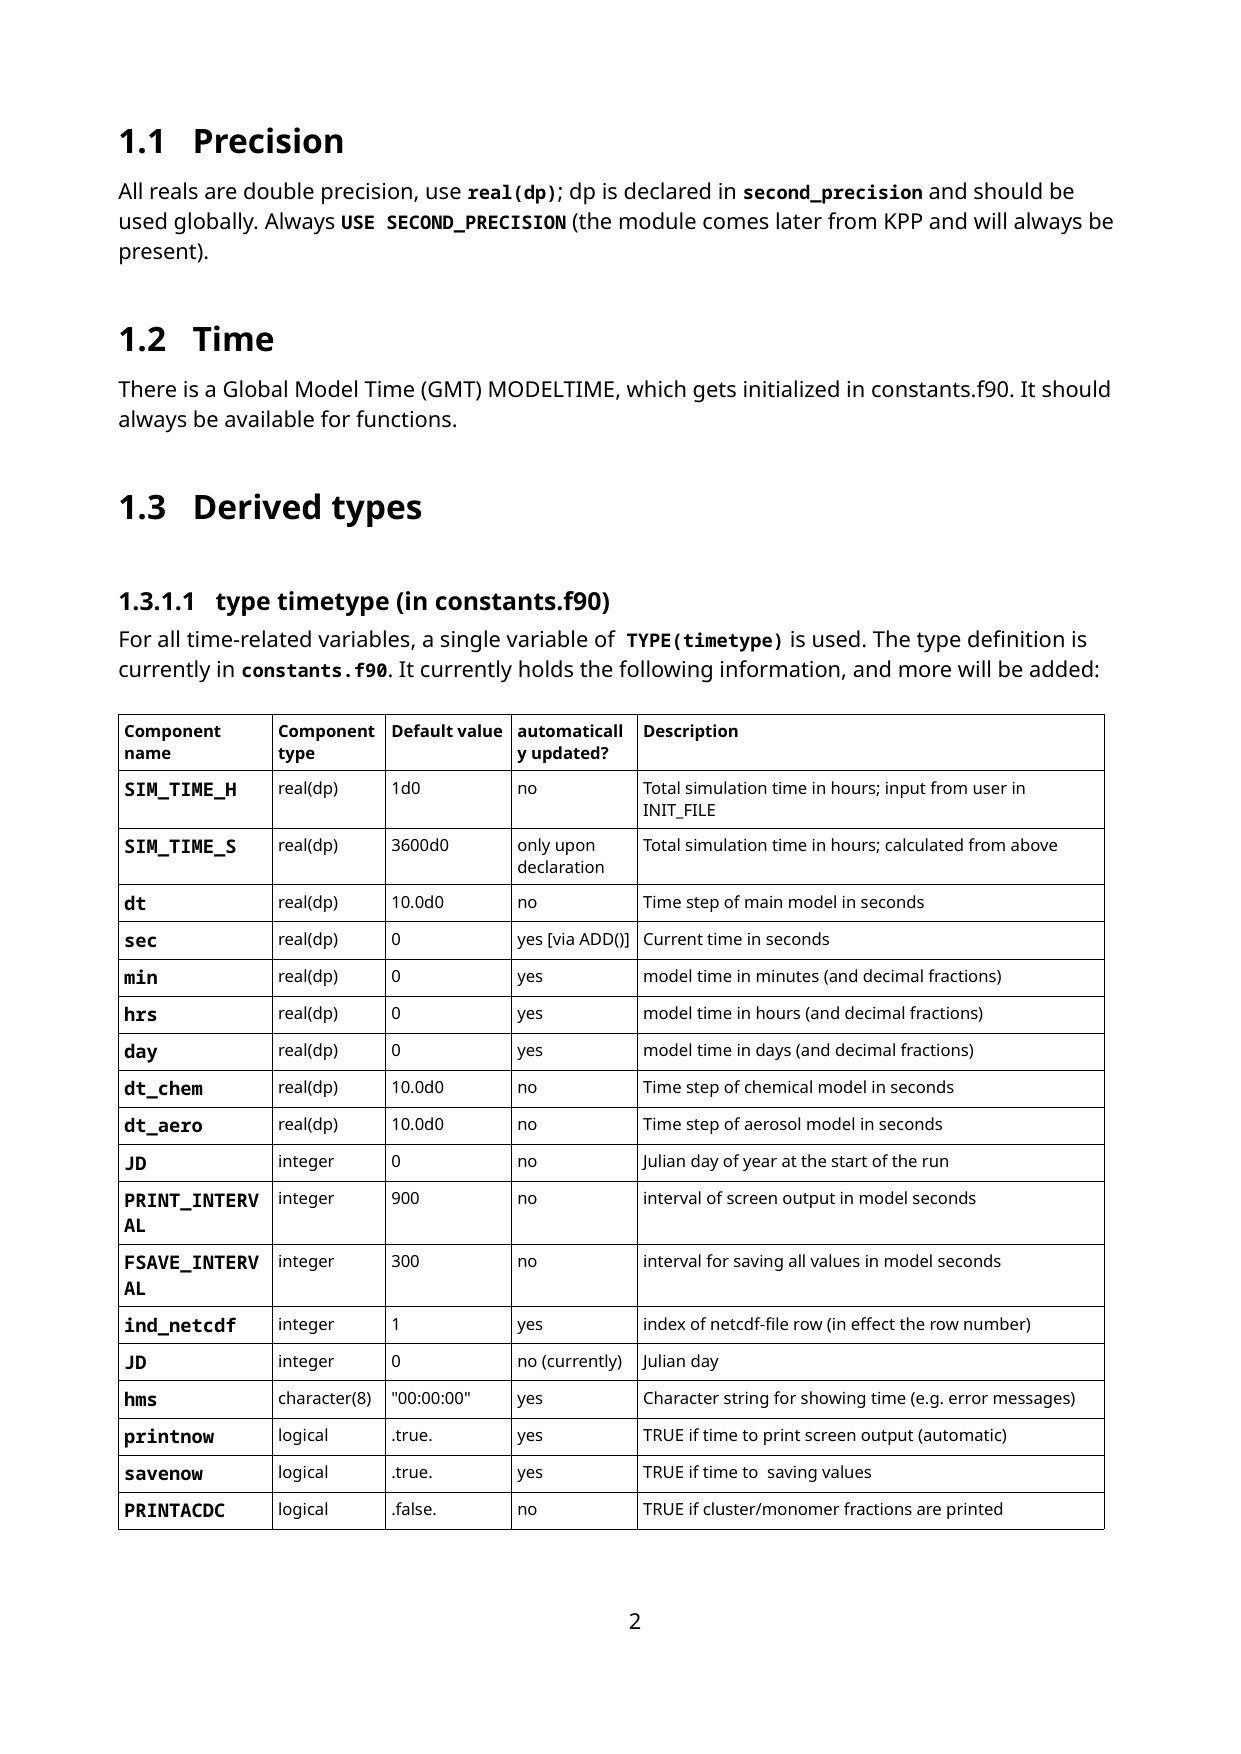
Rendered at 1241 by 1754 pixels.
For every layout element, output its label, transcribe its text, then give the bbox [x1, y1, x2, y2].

subtitle Derived types [118, 484, 1122, 529]
table_cell 3600d0 [386, 829, 511, 884]
table_cell yes [512, 960, 637, 996]
table_header Component name [119, 715, 272, 770]
table_cell SIM_TIME_S [119, 829, 272, 884]
table_cell Character string for showing time (e.g. error messages) [638, 1381, 1104, 1417]
table_cell no (currently) [512, 1344, 637, 1380]
table_cell real(dp) [273, 885, 385, 921]
subtitle type timetype (in constants.f90) [118, 584, 1122, 618]
table_cell model time in minutes (and decimal fractions) [638, 960, 1104, 996]
table_cell sec [119, 922, 272, 958]
table_cell 0 [386, 1145, 511, 1181]
table_cell real(dp) [273, 1071, 385, 1107]
table_cell Total simulation time in hours; calculated from above [638, 829, 1104, 884]
table_cell real(dp) [273, 997, 385, 1033]
table_cell TRUE if cluster/monomer fractions are printed [638, 1493, 1104, 1529]
table_cell Julian day [638, 1344, 1104, 1380]
table_cell interval of screen output in model seconds [638, 1182, 1104, 1244]
table_cell savenow [119, 1456, 272, 1492]
table_cell PRINT_INTERVAL [119, 1182, 272, 1244]
table_cell Julian day of year at the start of the run [638, 1145, 1104, 1181]
subtitle Precision [118, 118, 1122, 164]
table_cell real(dp) [273, 1034, 385, 1070]
table_cell no [512, 885, 637, 921]
table_header automatically updated? [512, 715, 637, 770]
table_cell integer [273, 1307, 385, 1343]
table_cell yes [512, 997, 637, 1033]
table_cell no [512, 1108, 637, 1144]
table_cell dt [119, 885, 272, 921]
table_cell no [512, 771, 637, 827]
table_cell yes [512, 1307, 637, 1343]
table_cell JD [119, 1145, 272, 1181]
table_cell .true. [386, 1456, 511, 1492]
table_cell 900 [386, 1182, 511, 1244]
table_cell 0 [386, 1344, 511, 1380]
table_cell model time in days (and decimal fractions) [638, 1034, 1104, 1070]
text For all time-related variables, a single variable of TYPE(timetype) is used. The type definition is currently in constants.f90. It currently holds the following information, and more will be added: [118, 624, 1122, 684]
table_cell no [512, 1245, 637, 1306]
table_cell 0 [386, 1034, 511, 1070]
table_cell no [512, 1071, 637, 1107]
table_cell ind_netcdf [119, 1307, 272, 1343]
table_cell Total simulation time in hours; input from user in INIT_FILE [638, 771, 1104, 827]
subtitle Time [118, 316, 1122, 362]
table_cell Time step of chemical model in seconds [638, 1071, 1104, 1107]
table_cell FSAVE_INTERVAL [119, 1245, 272, 1306]
table_cell 10.0d0 [386, 885, 511, 921]
table_cell 1d0 [386, 771, 511, 827]
table_cell TRUE if time to print screen output (automatic) [638, 1419, 1104, 1454]
table_cell real(dp) [273, 771, 385, 827]
table_cell SIM_TIME_H [119, 771, 272, 827]
table_cell Current time in seconds [638, 922, 1104, 958]
table_cell no [512, 1145, 637, 1181]
table_cell character(8) [273, 1381, 385, 1417]
table_cell printnow [119, 1419, 272, 1454]
table_cell Time step of aerosol model in seconds [638, 1108, 1104, 1144]
table_cell real(dp) [273, 922, 385, 958]
text All reals are double precision, use real(dp); dp is declared in second_precision and should be used globally. Always USE SECOND_PRECISION (the module comes later from KPP and will always be present). [118, 176, 1122, 266]
table_cell 0 [386, 997, 511, 1033]
table_cell 1 [386, 1307, 511, 1343]
table_cell only upon declaration [512, 829, 637, 884]
table_cell "00:00:00" [386, 1381, 511, 1417]
table_cell model time in hours (and decimal fractions) [638, 997, 1104, 1033]
table_cell .false. [386, 1493, 511, 1529]
table_cell yes [512, 1456, 637, 1492]
text There is a Global Model Time (GMT) MODELTIME, which gets initialized in constants.f90. It should always be available for functions. [118, 374, 1122, 433]
table_cell hms [119, 1381, 272, 1417]
table_cell 10.0d0 [386, 1108, 511, 1144]
table_header Description [638, 715, 1104, 770]
table_header Component type [273, 715, 385, 770]
table_cell JD [119, 1344, 272, 1380]
table_cell integer [273, 1344, 385, 1380]
table_cell yes [512, 1419, 637, 1454]
table_cell real(dp) [273, 960, 385, 996]
table_cell yes [512, 1381, 637, 1417]
table_cell Time step of main model in seconds [638, 885, 1104, 921]
table_cell 10.0d0 [386, 1071, 511, 1107]
table_cell integer [273, 1245, 385, 1306]
table_cell yes [via ADD()] [512, 922, 637, 958]
table_cell interval for saving all values in model seconds [638, 1245, 1104, 1306]
table_cell index of netcdf-file row (in effect the row number) [638, 1307, 1104, 1343]
table_cell .true. [386, 1419, 511, 1454]
table_cell logical [273, 1493, 385, 1529]
table_cell real(dp) [273, 1108, 385, 1144]
table_cell real(dp) [273, 829, 385, 884]
table_cell hrs [119, 997, 272, 1033]
table_cell day [119, 1034, 272, 1070]
table_cell 0 [386, 960, 511, 996]
table_cell yes [512, 1034, 637, 1070]
table_cell dt_chem [119, 1071, 272, 1107]
table_cell dt_aero [119, 1108, 272, 1144]
table_cell 0 [386, 922, 511, 958]
table_cell no [512, 1493, 637, 1529]
table_cell integer [273, 1145, 385, 1181]
table_cell integer [273, 1182, 385, 1244]
table_cell 300 [386, 1245, 511, 1306]
table_cell PRINTACDC [119, 1493, 272, 1529]
table_cell logical [273, 1456, 385, 1492]
table_cell min [119, 960, 272, 996]
table_cell logical [273, 1419, 385, 1454]
table_header Default value [386, 715, 511, 770]
table_cell no [512, 1182, 637, 1244]
table_cell TRUE if time to saving values [638, 1456, 1104, 1492]
